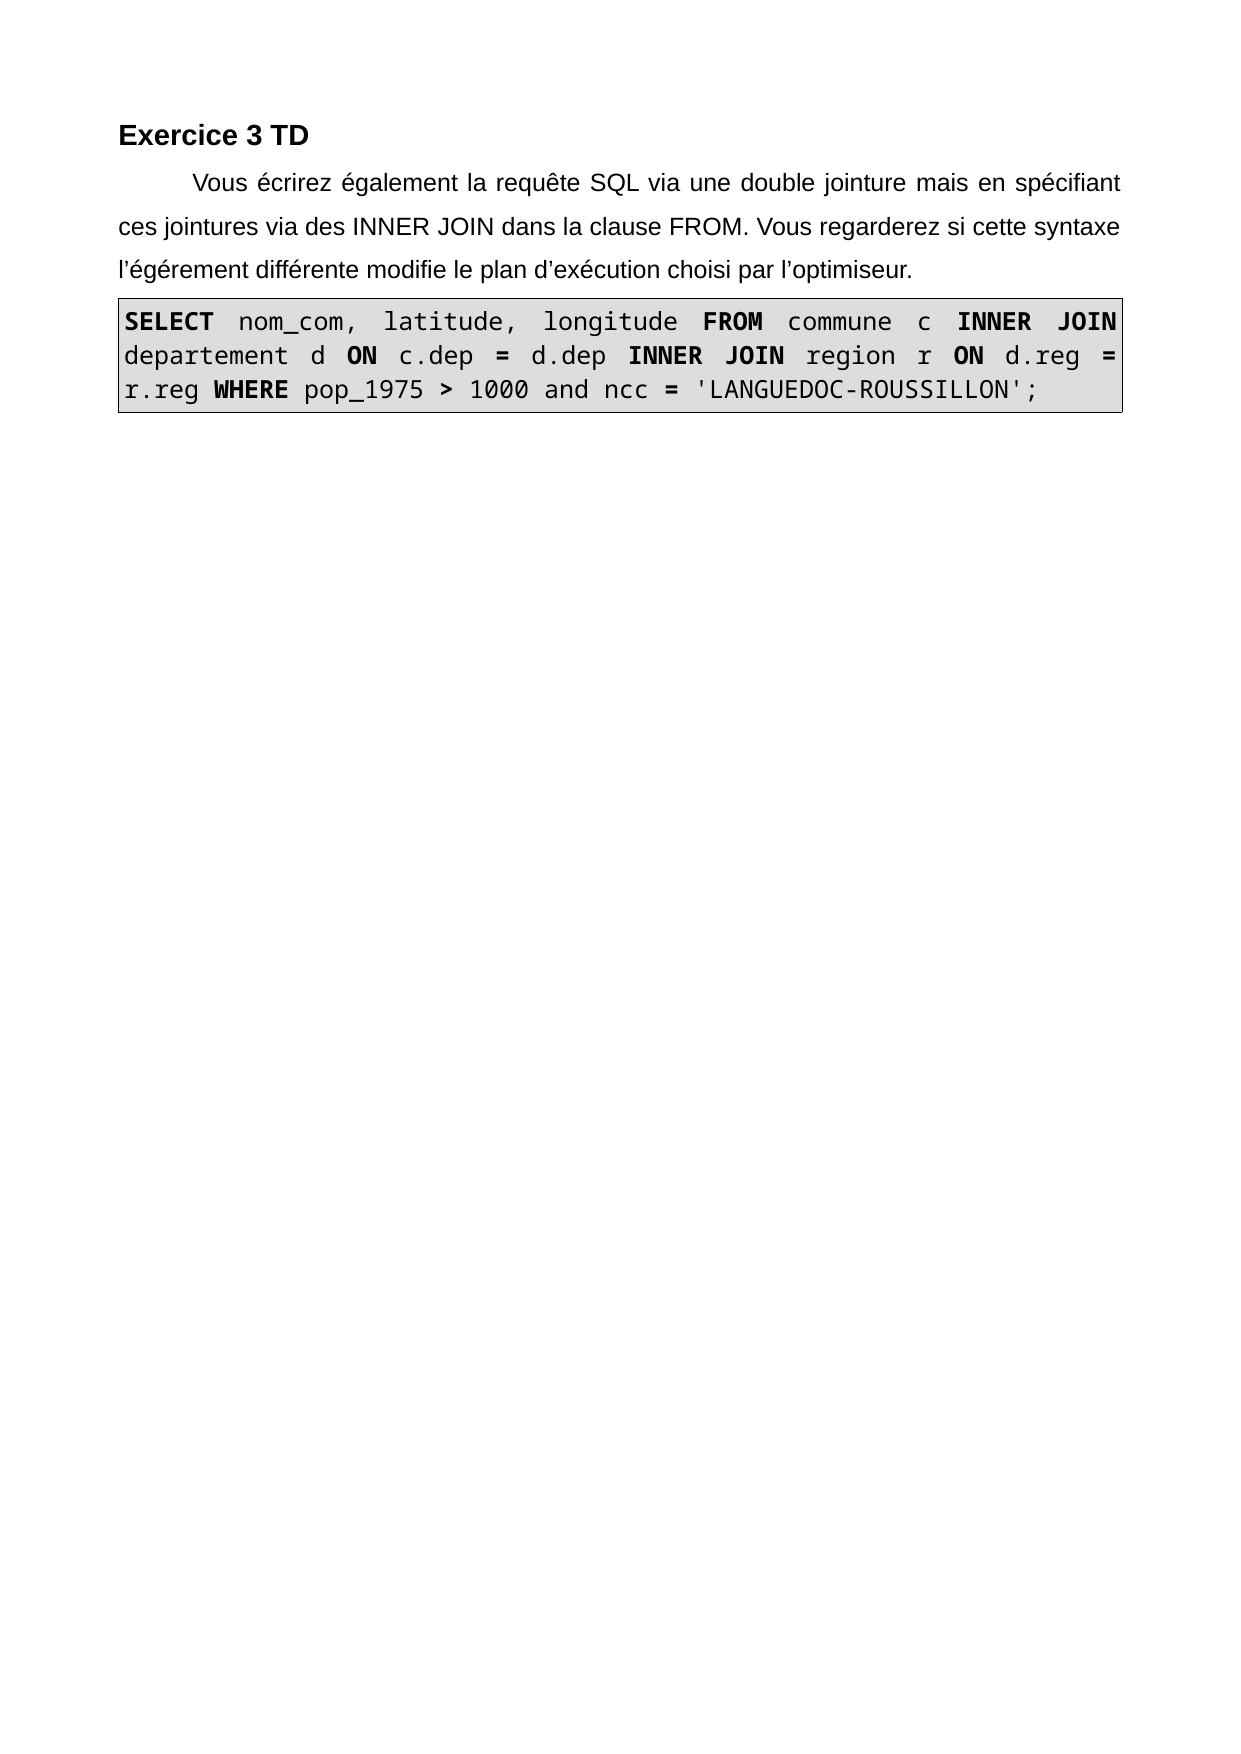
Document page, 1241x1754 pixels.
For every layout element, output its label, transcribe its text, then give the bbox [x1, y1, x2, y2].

table_header SELECT nom_com, latitude, longitude FROM commune c INNER JOIN departement d ON c.dep = d.dep INNER JOIN region r ON d.reg = r.reg WHERE pop_1975 > 1000 and ncc = 'LANGUEDOC-ROUSSILLON'; [119, 299, 1122, 412]
text Exercice 3 TD [118, 118, 1122, 152]
text Vous écrirez également la requête SQL via une double jointure mais en spécifiant ces jointures via des INNER JOIN dans la clause FROM. Vous regarderez si cette syntaxe l’égérement différente modifie le plan d’exécution choisi par l’optimiseur. [118, 168, 1122, 283]
